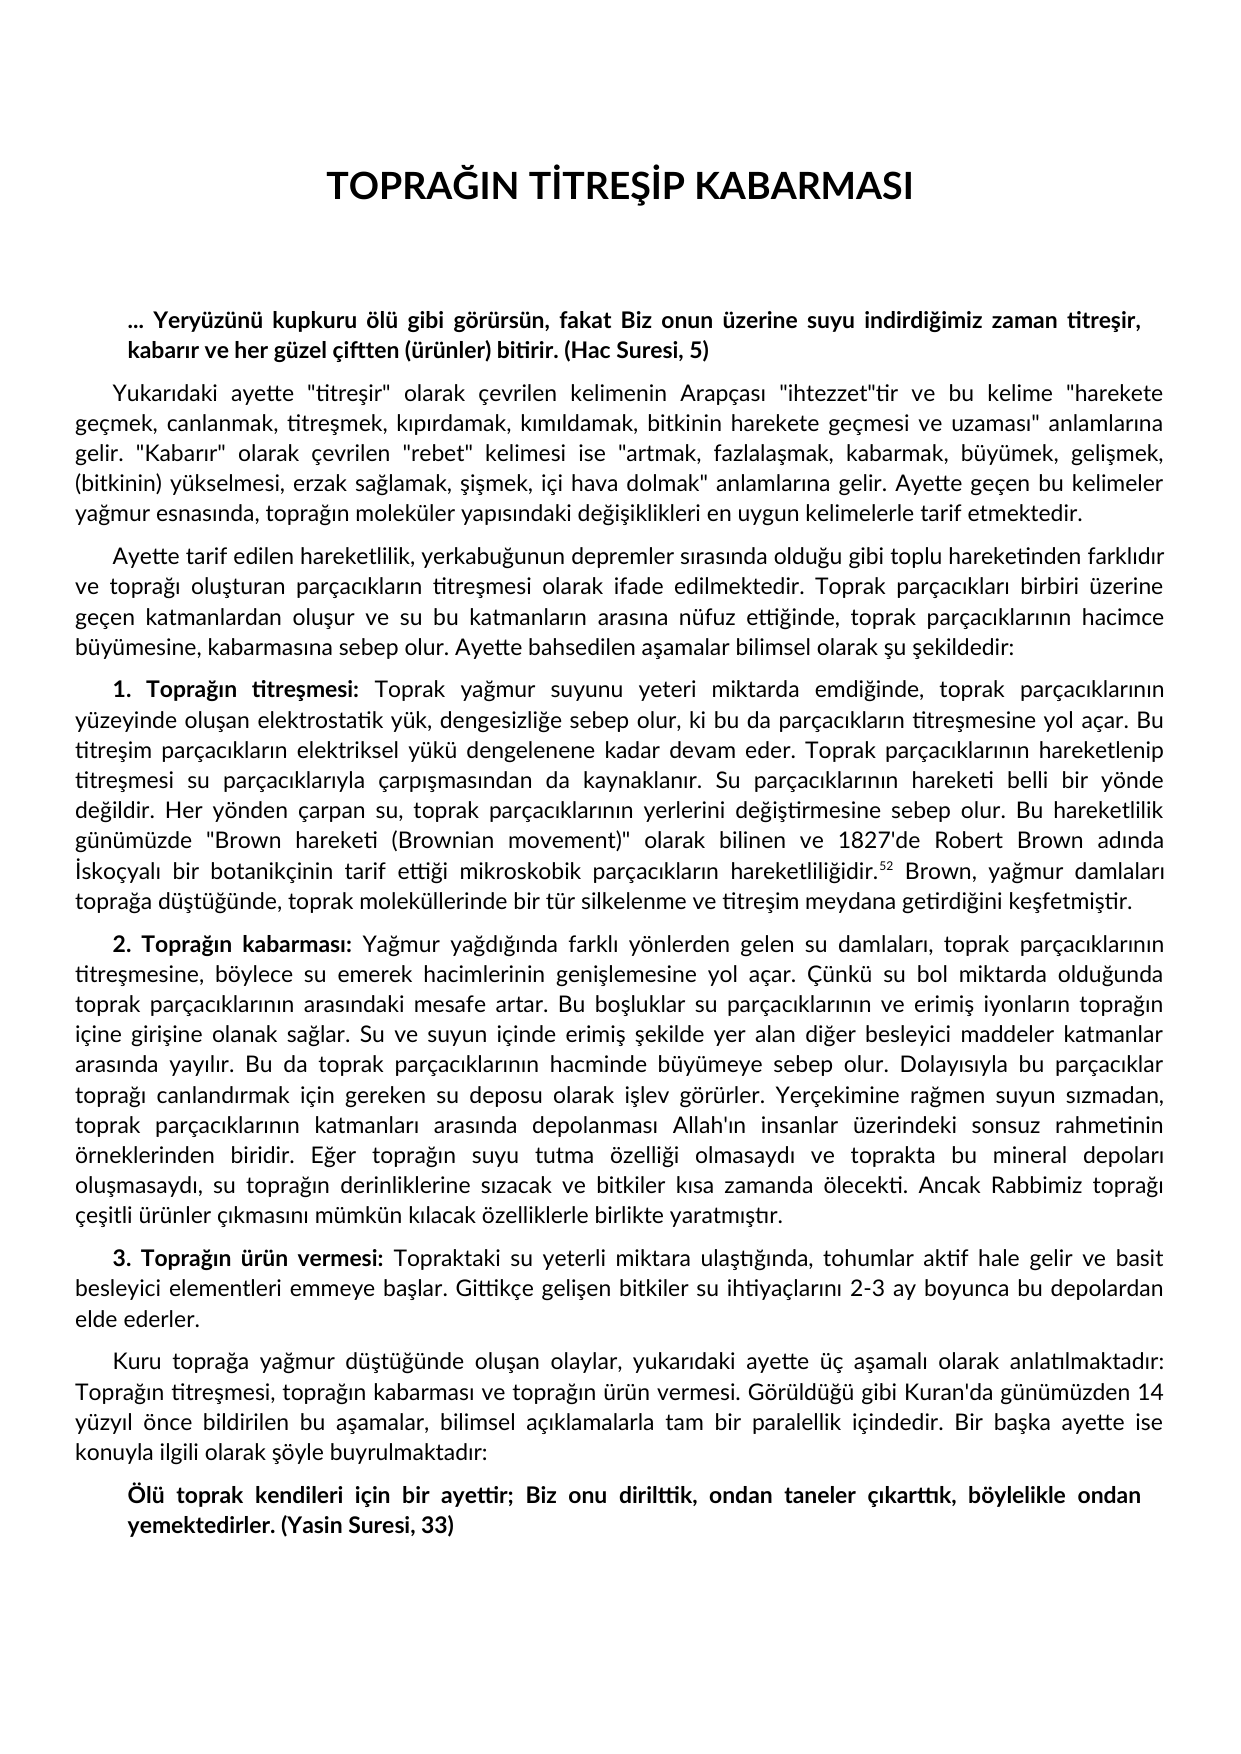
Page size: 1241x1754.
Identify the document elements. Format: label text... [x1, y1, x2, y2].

text 2. Toprağın kabarması: Yağmur yağdığında farklı yönlerden gelen su damlaları, toprak parçacıklarının titreşmesine, böylece su emerek hacimlerinin genişlemesine yol açar. Çünkü su bol miktarda olduğunda toprak parçacıklarının arasındaki mesafe artar. Bu boşluklar su parçacıklarının ve erimiş iyonların toprağın içine girişine olanak sağlar. Su ve suyun içinde erimiş şekilde yer alan diğer besleyici maddeler katmanlar arasında yayılır. Bu da toprak parçacıklarının hacminde büyümeye sebep olur. Dolayısıyla bu parçacıklar toprağı canlandırmak için gereken su deposu olarak işlev görürler. Yerçekimine rağmen suyun sızmadan, toprak parçacıklarının katmanları arasında depolanması Allah'ın insanlar üzerindeki sonsuz rahmetinin örneklerinden biridir. Eğer toprağın suyu tutma özelliği olmasaydı ve toprakta bu mineral depoları oluşmasaydı, su toprağın derinliklerine sızacak ve bitkiler kısa zamanda ölecekti. Ancak Rabbimiz toprağı çeşitli ürünler çıkmasını mümkün kılacak özelliklerle birlikte yaratmıştır. [75, 929, 1165, 1229]
text 1. Toprağın titreşmesi: Toprak yağmur suyunu yeteri miktarda emdiğinde, toprak parçacıklarının yüzeyinde oluşan elektrostatik yük, dengesizliğe sebep olur, ki bu da parçacıkların titreşmesine yol açar. Bu titreşim parçacıkların elektriksel yükü dengelenene kadar devam eder. Toprak parçacıklarının hareketlenip titreşmesi su parçacıklarıyla çarpışmasından da kaynaklanır. Su parçacıklarının hareketi belli bir yönde değildir. Her yönden çarpan su, toprak parçacıklarının yerlerini değiştirmesine sebep olur. Bu hareketlilik günümüzde "Brown hareketi (Brownian movement)" olarak bilinen ve 1827'de Robert Brown adında İskoçyalı bir botanikçinin tarif ettiği mikroskobik parçacıkların hareketliliğidir.52 Brown, yağmur damlaları toprağa düştüğünde, toprak moleküllerinde bir tür silkelenme ve titreşim meydana getirdiğini keşfetmiştir. [75, 675, 1165, 914]
text Ölü toprak kendileri için bir ayettir; Biz onu dirilttik, ondan taneler çıkarttık, böylelikle ondan yemektedirler. (Yasin Suresi, 33) [127, 1480, 1143, 1538]
text ... Yeryüzünü kupkuru ölü gibi görürsün, fakat Biz onun üzerine suyu indirdiğimiz zaman titreşir, kabarır ve her güzel çiftten (ürünler) bitirir. (Hac Suresi, 5) [127, 305, 1143, 363]
text Yukarıdaki ayette "titreşir" olarak çevrilen kelimenin Arapçası "ihtezzet"tir ve bu kelime "harekete geçmek, canlanmak, titreşmek, kıpırdamak, kımıldamak, bitkinin harekete geçmesi ve uzaması" anlamlarına gelir. "Kabarır" olarak çevrilen "rebet" kelimesi ise "artmak, fazlalaşmak, kabarmak, büyümek, gelişmek, (bitkinin) yükselmesi, erzak sağlamak, şişmek, içi hava dolmak" anlamlarına gelir. Ayette geçen bu kelimeler yağmur esnasında, toprağın moleküler yapısındaki değişiklikleri en uygun kelimelerle tarif etmektedir. [75, 378, 1165, 527]
text 3. Toprağın ürün vermesi: Topraktaki su yeterli miktara ulaştığında, tohumlar aktif hale gelir ve basit besleyici elementleri emmeye başlar. Gittikçe gelişen bitkiler su ihtiyaçlarını 2-3 ay boyunca bu depolardan elde ederler. [75, 1244, 1165, 1332]
text Ayette tarif edilen hareketlilik, yerkabuğunun depremler sırasında olduğu gibi toplu hareketinden farklıdır ve toprağı oluşturan parçacıkların titreşmesi olarak ifade edilmektedir. Toprak parçacıkları birbiri üzerine geçen katmanlardan oluşur ve su bu katmanların arasına nüfuz ettiğinde, toprak parçacıklarının hacimce büyümesine, kabarmasına sebep olur. Ayette bahsedilen aşamalar bilimsel olarak şu şekildedir: [75, 542, 1165, 660]
subtitle TOPRAĞIN TİTREŞİP KABARMASI [75, 162, 1165, 207]
text Kuru toprağa yağmur düştüğünde oluşan olaylar, yukarıdaki ayette üç aşamalı olarak anlatılmaktadır: Toprağın titreşmesi, toprağın kabarması ve toprağın ürün vermesi. Görüldüğü gibi Kuran'da günümüzden 14 yüzyıl önce bildirilen bu aşamalar, bilimsel açıklamalarla tam bir paralellik içindedir. Bir başka ayette ise konuyla ilgili olarak şöyle buyrulmaktadır: [75, 1347, 1165, 1465]
